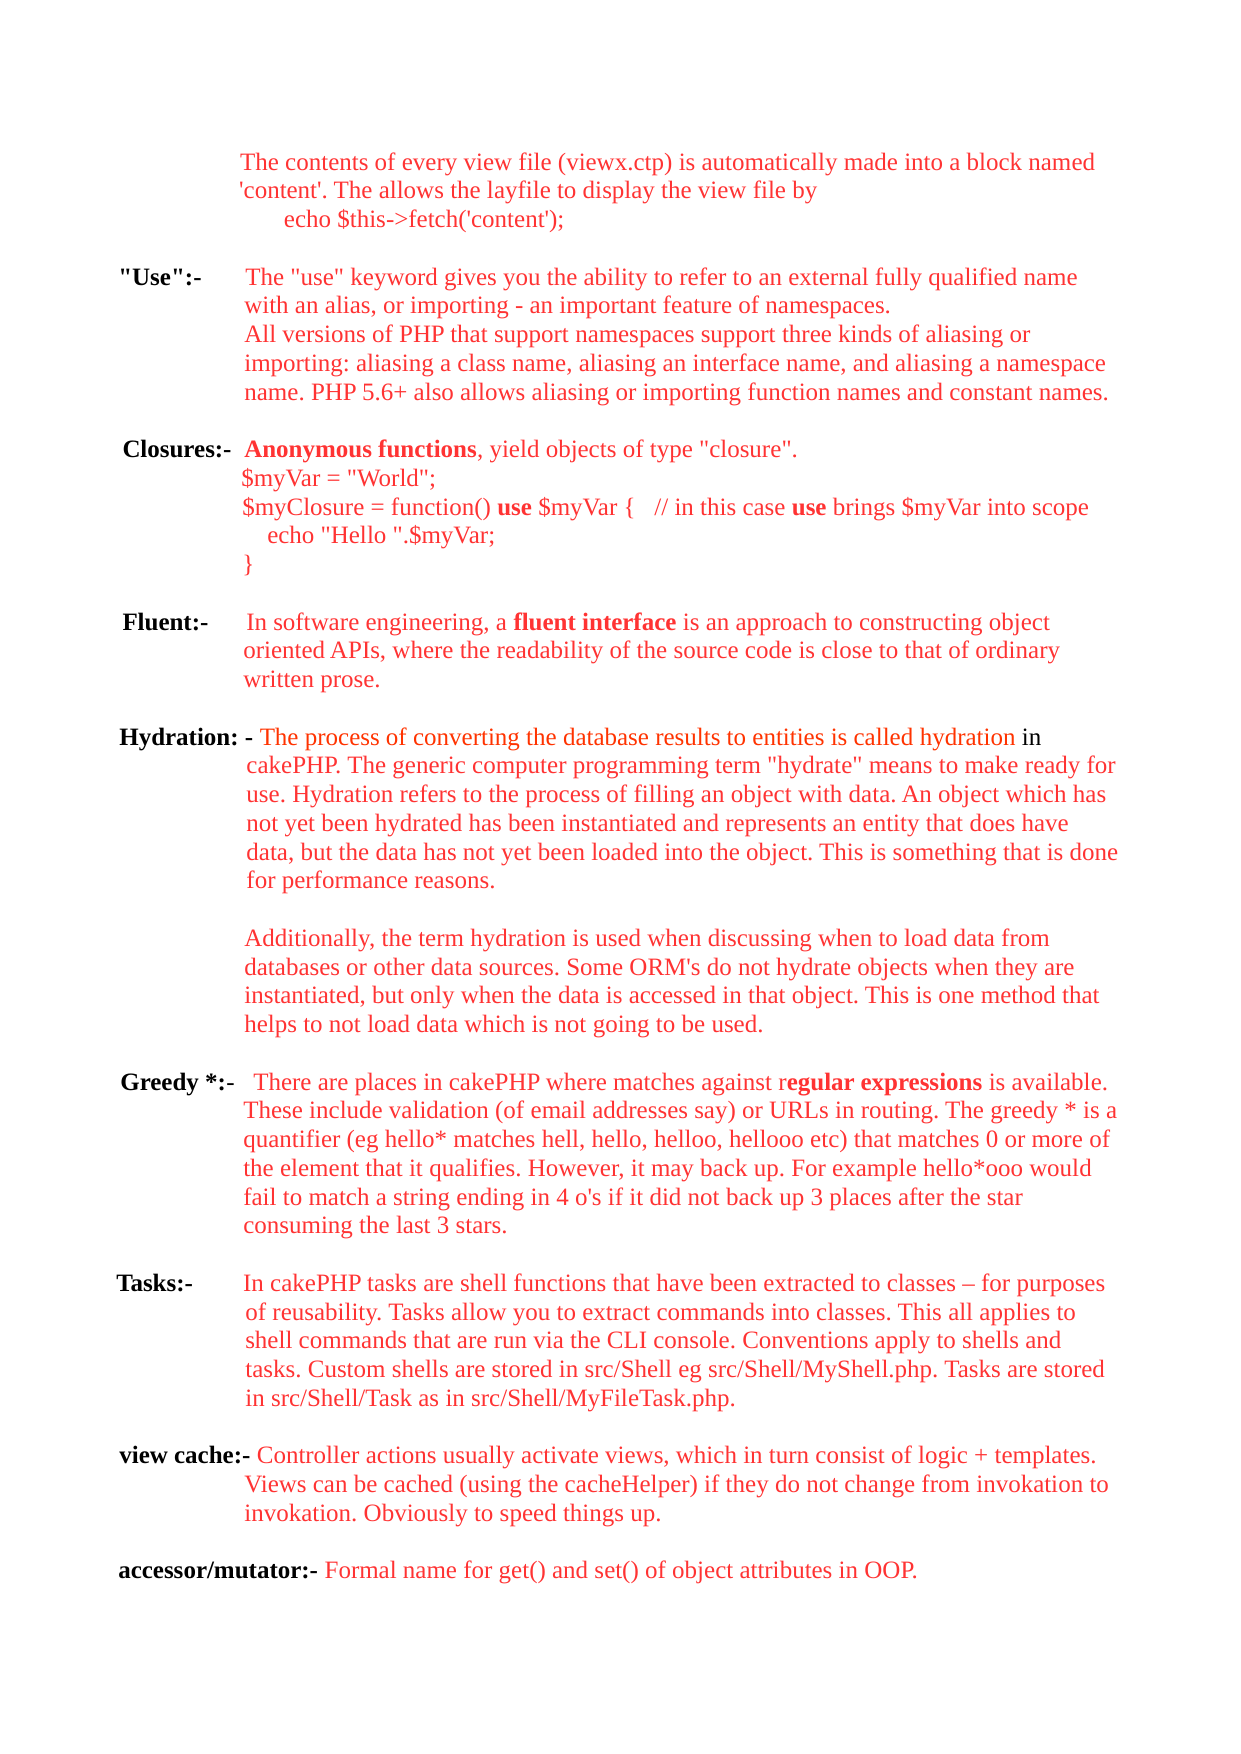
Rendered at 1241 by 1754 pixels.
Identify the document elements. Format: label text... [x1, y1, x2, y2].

text Greedy *:- There are places in cakePHP where matches against regular expressions is available. These include validation (of email addresses say) or URLs in routing. The greedy * is a quantifier (eg hello* matches hell, hello, helloo, hellooo etc) that matches 0 or more of the element that it qualifies. However, it may back up. For example hello*ooo would fail to match a string ending in 4 o's if it did not back up 3 places after the star consuming the last 3 stars. [120, 1067, 1122, 1239]
text Closures:- Anonymous functions, yield objects of type "closure". [122, 434, 1122, 463]
text $myClosure = function() use $myVar { // in this case use brings $myVar into scope [242, 492, 1122, 521]
text accessor/mutator:- Formal name for get() and set() of object attributes in OOP. [118, 1556, 1122, 1584]
text echo $this->fetch('content'); [239, 204, 1122, 233]
text Additionally, the term hydration is used when discussing when to load data from databases or other data sources. Some ORM's do not hydrate objects when they are instantiated, but only when the data is accessed in that object. This is one method that helps to not load data which is not going to be used. [244, 923, 1122, 1038]
text view cache:- Controller actions usually activate views, which in turn consist of logic + templates. Views can be cached (using the cacheHelper) if they do not change from invokation to invokation. Obviously to speed things up. [119, 1441, 1122, 1527]
text echo "Hello ".$myVar; [242, 521, 1122, 549]
text $myVar = "World"; [122, 463, 1122, 492]
text The contents of every view file (viewx.ctp) is automatically made into a block named 'content'. The allows the layfile to display the view file by [239, 147, 1122, 204]
text Hydration: - The process of converting the database results to entities is called hydration in cakePHP. The generic computer programming term "hydrate" means to make ready for use. Hydration refers to the process of filling an object with data. An object which has not yet been hydrated has been instantiated and represents an entity that does have data, but the data has not yet been loaded into the object. This is something that is done for performance reasons. [119, 722, 1122, 894]
text All versions of PHP that support namespaces support three kinds of aliasing or importing: aliasing a class name, aliasing an interface name, and aliasing a namespace name. PHP 5.6+ also allows aliasing or importing function names and constant names. [244, 319, 1122, 406]
text "Use":- The "use" keyword gives you the ability to refer to an external fully qualified name with an alias, or importing - an important feature of namespaces. [118, 262, 1122, 319]
text Fluent:- In software engineering, a fluent interface is an approach to constructing object oriented APIs, where the readability of the source code is close to that of ordinary written prose. [122, 607, 1122, 693]
text } [242, 549, 1122, 578]
text Tasks:- In cakePHP tasks are shell functions that have been extracted to classes – for purposes of reusability. Tasks allow you to extract commands into classes. This all applies to shell commands that are run via the CLI console. Conventions apply to shells and tasks. Custom shells are stored in src/Shell eg src/Shell/MyShell.php. Tasks are stored in src/Shell/Task as in src/Shell/MyFileTask.php. [116, 1268, 1122, 1412]
